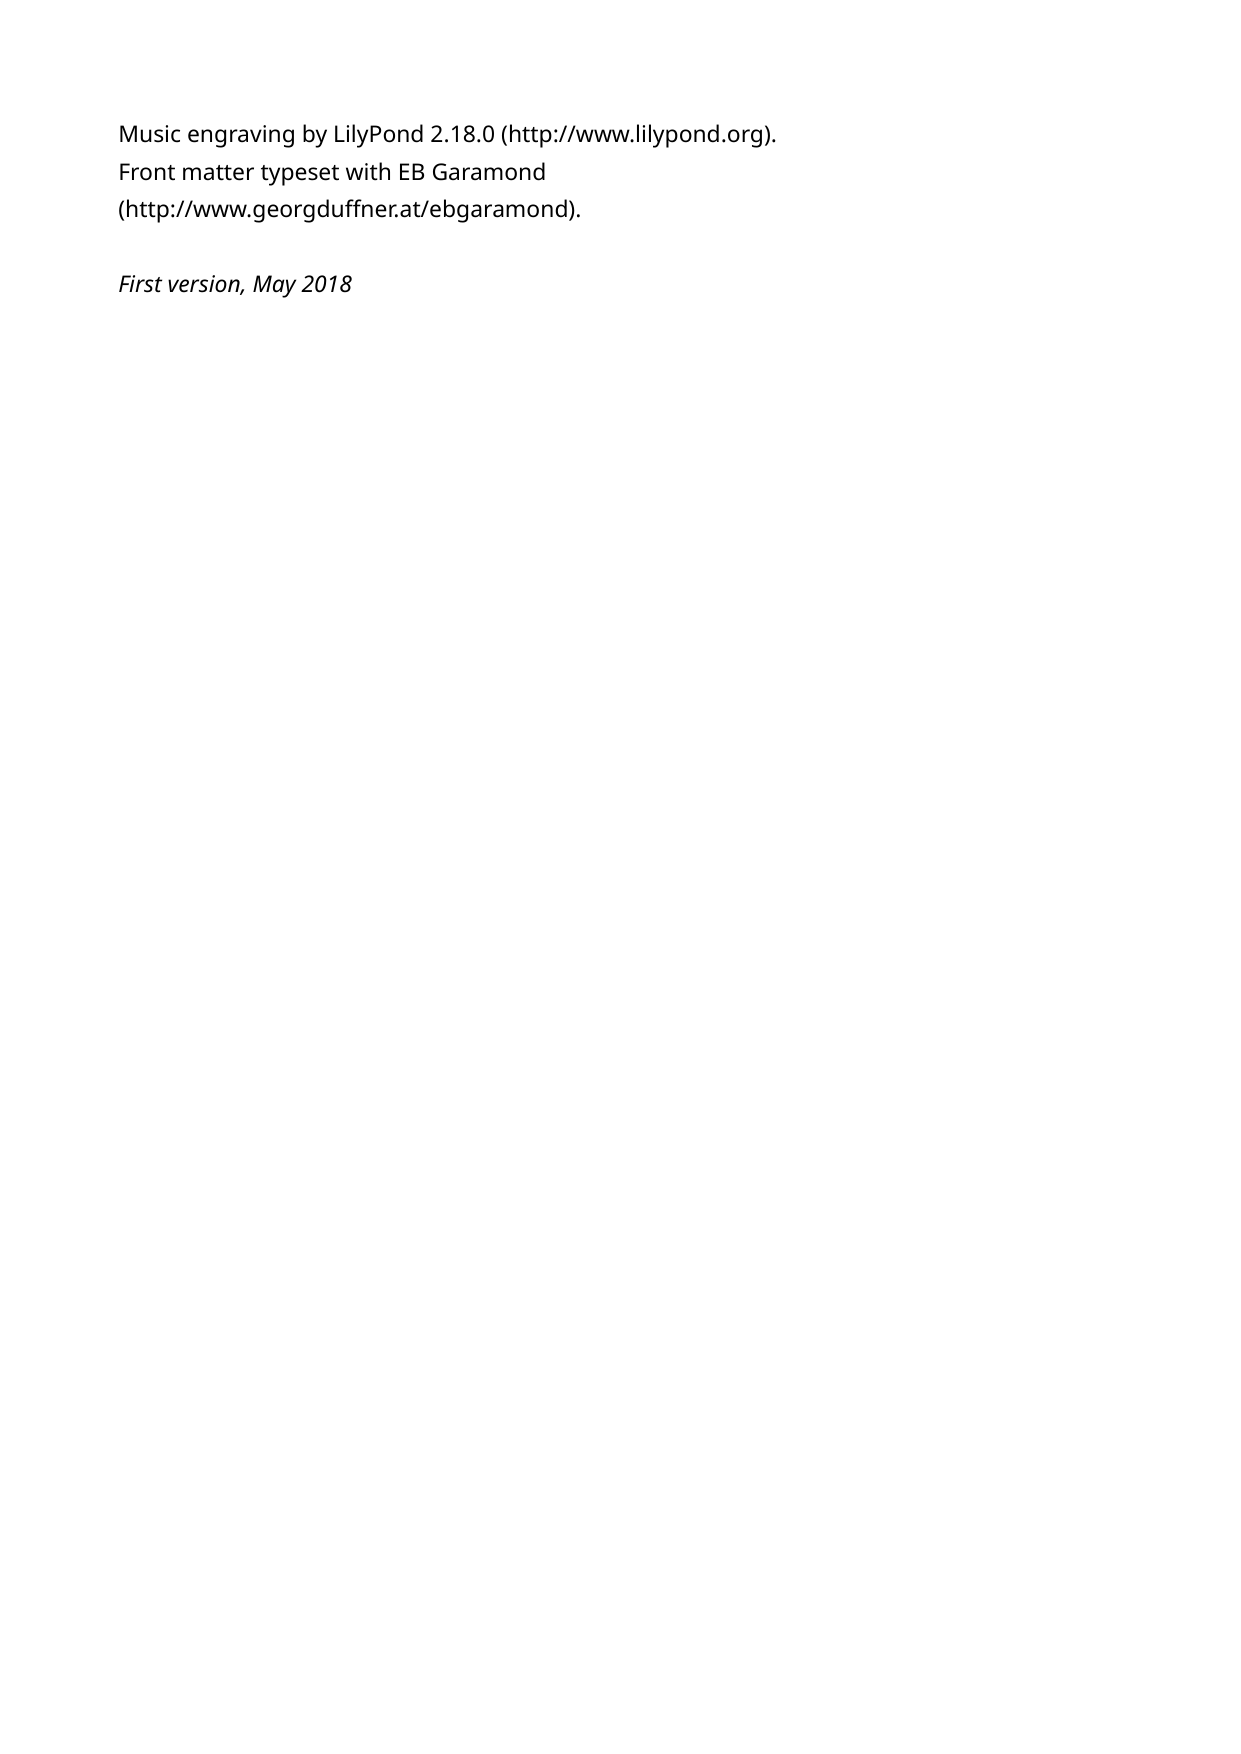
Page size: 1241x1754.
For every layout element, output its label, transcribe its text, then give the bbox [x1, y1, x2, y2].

text Music engraving by LilyPond 2.18.0 (http://www.lilypond.org). Front matter typeset with EB Garamond (http://www.georgduffner.at/ebgaramond). [118, 118, 1004, 224]
text First version, May 2018 [118, 268, 1004, 299]
